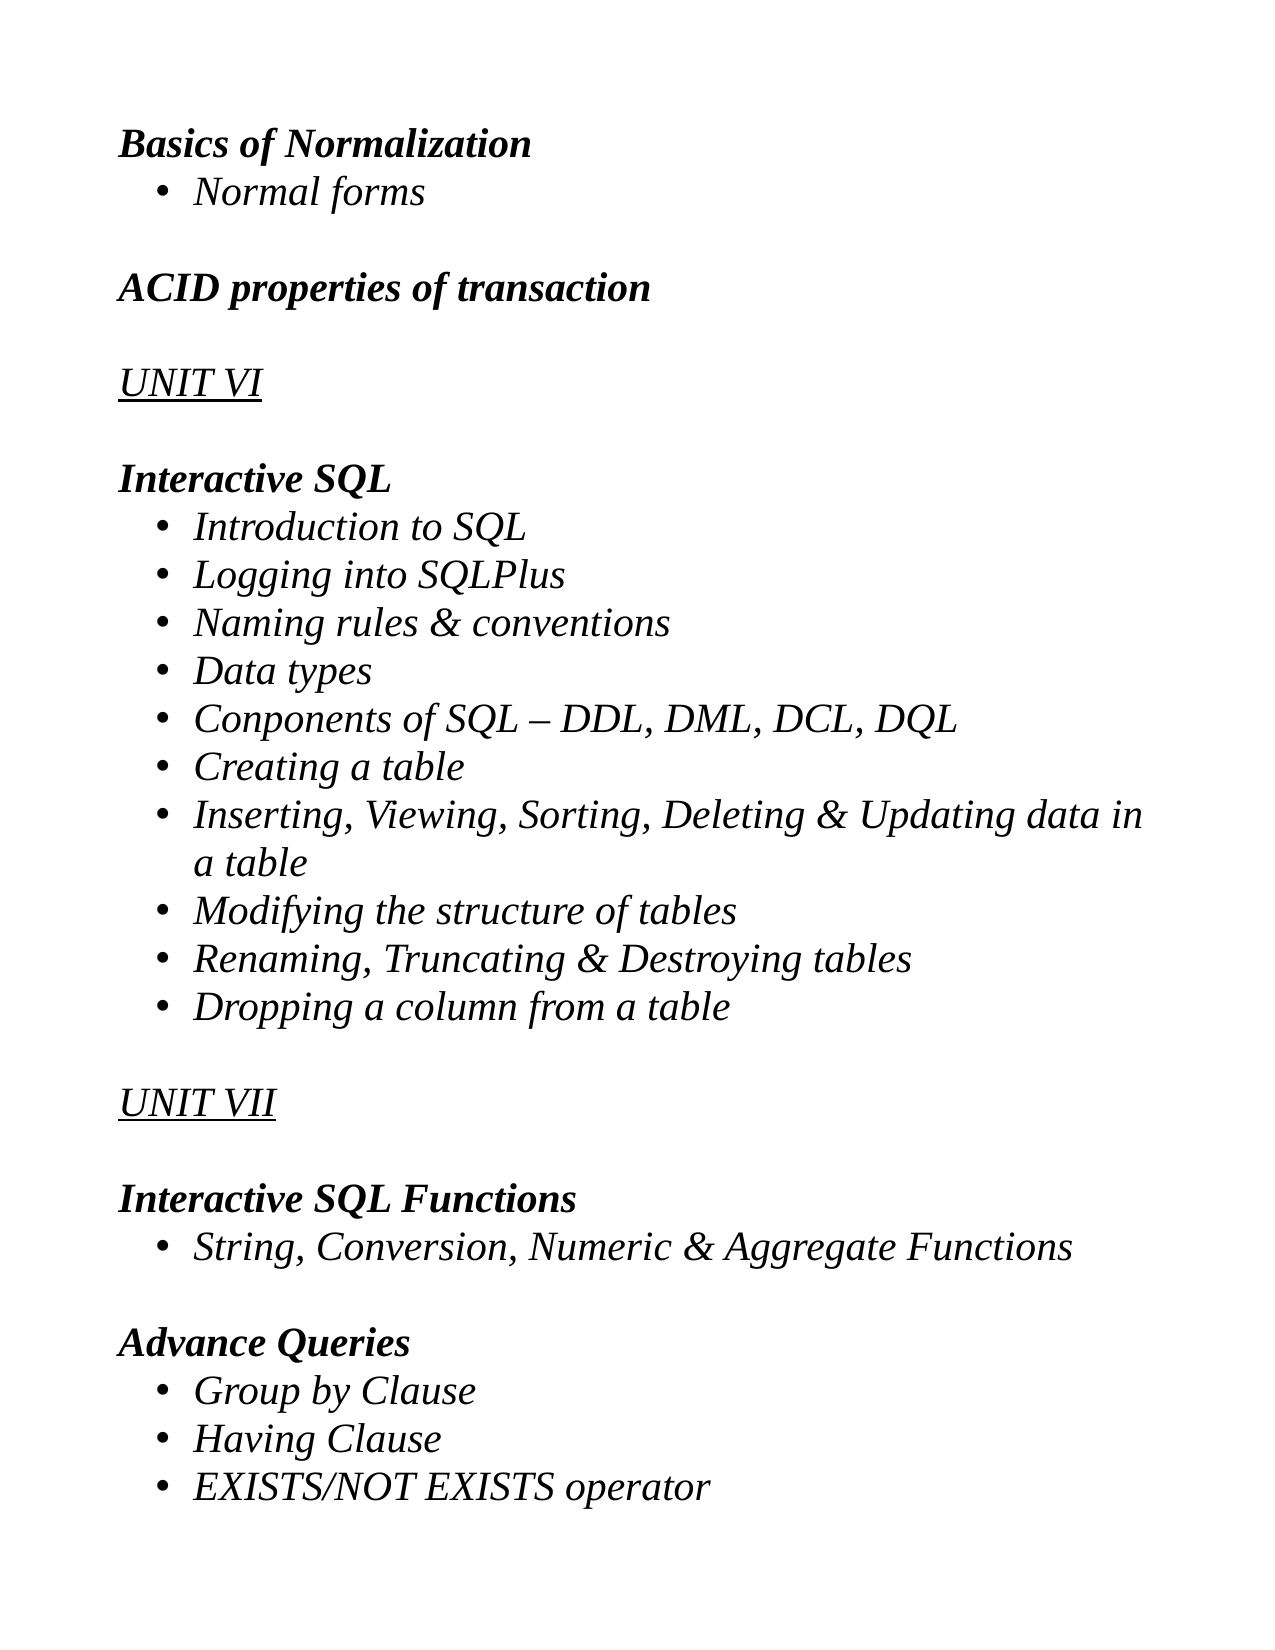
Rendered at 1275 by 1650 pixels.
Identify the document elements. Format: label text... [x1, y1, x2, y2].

list Normal forms [156, 166, 1157, 214]
list Creating a table [156, 742, 1157, 790]
list EXISTS/NOT EXISTS operator [156, 1461, 1157, 1509]
list Renaming, Truncating & Destroying tables [156, 934, 1157, 982]
list Logging into SQLPlus [156, 549, 1157, 598]
list Conponents of SQL – DDL, DML, DCL, DQL [156, 694, 1157, 742]
list Data types [156, 646, 1157, 694]
list Dropping a column from a table [156, 982, 1157, 1030]
text UNIT VI [118, 358, 1157, 406]
text Basics of Normalization [118, 118, 1157, 166]
list Introduction to SQL [156, 502, 1157, 549]
text ACID properties of transaction [118, 262, 1157, 310]
text Interactive SQL Functions [118, 1173, 1157, 1221]
text Advance Queries [118, 1317, 1157, 1365]
list Naming rules & conventions [156, 598, 1157, 646]
text Interactive SQL [118, 454, 1157, 502]
list String, Conversion, Numeric & Aggregate Functions [156, 1221, 1157, 1269]
list Having Clause [156, 1413, 1157, 1461]
list Inserting, Viewing, Sorting, Deleting & Updating data in a table [156, 790, 1157, 886]
list Modifying the structure of tables [156, 886, 1157, 934]
list Group by Clause [156, 1365, 1157, 1413]
text UNIT VII [118, 1078, 1157, 1126]
